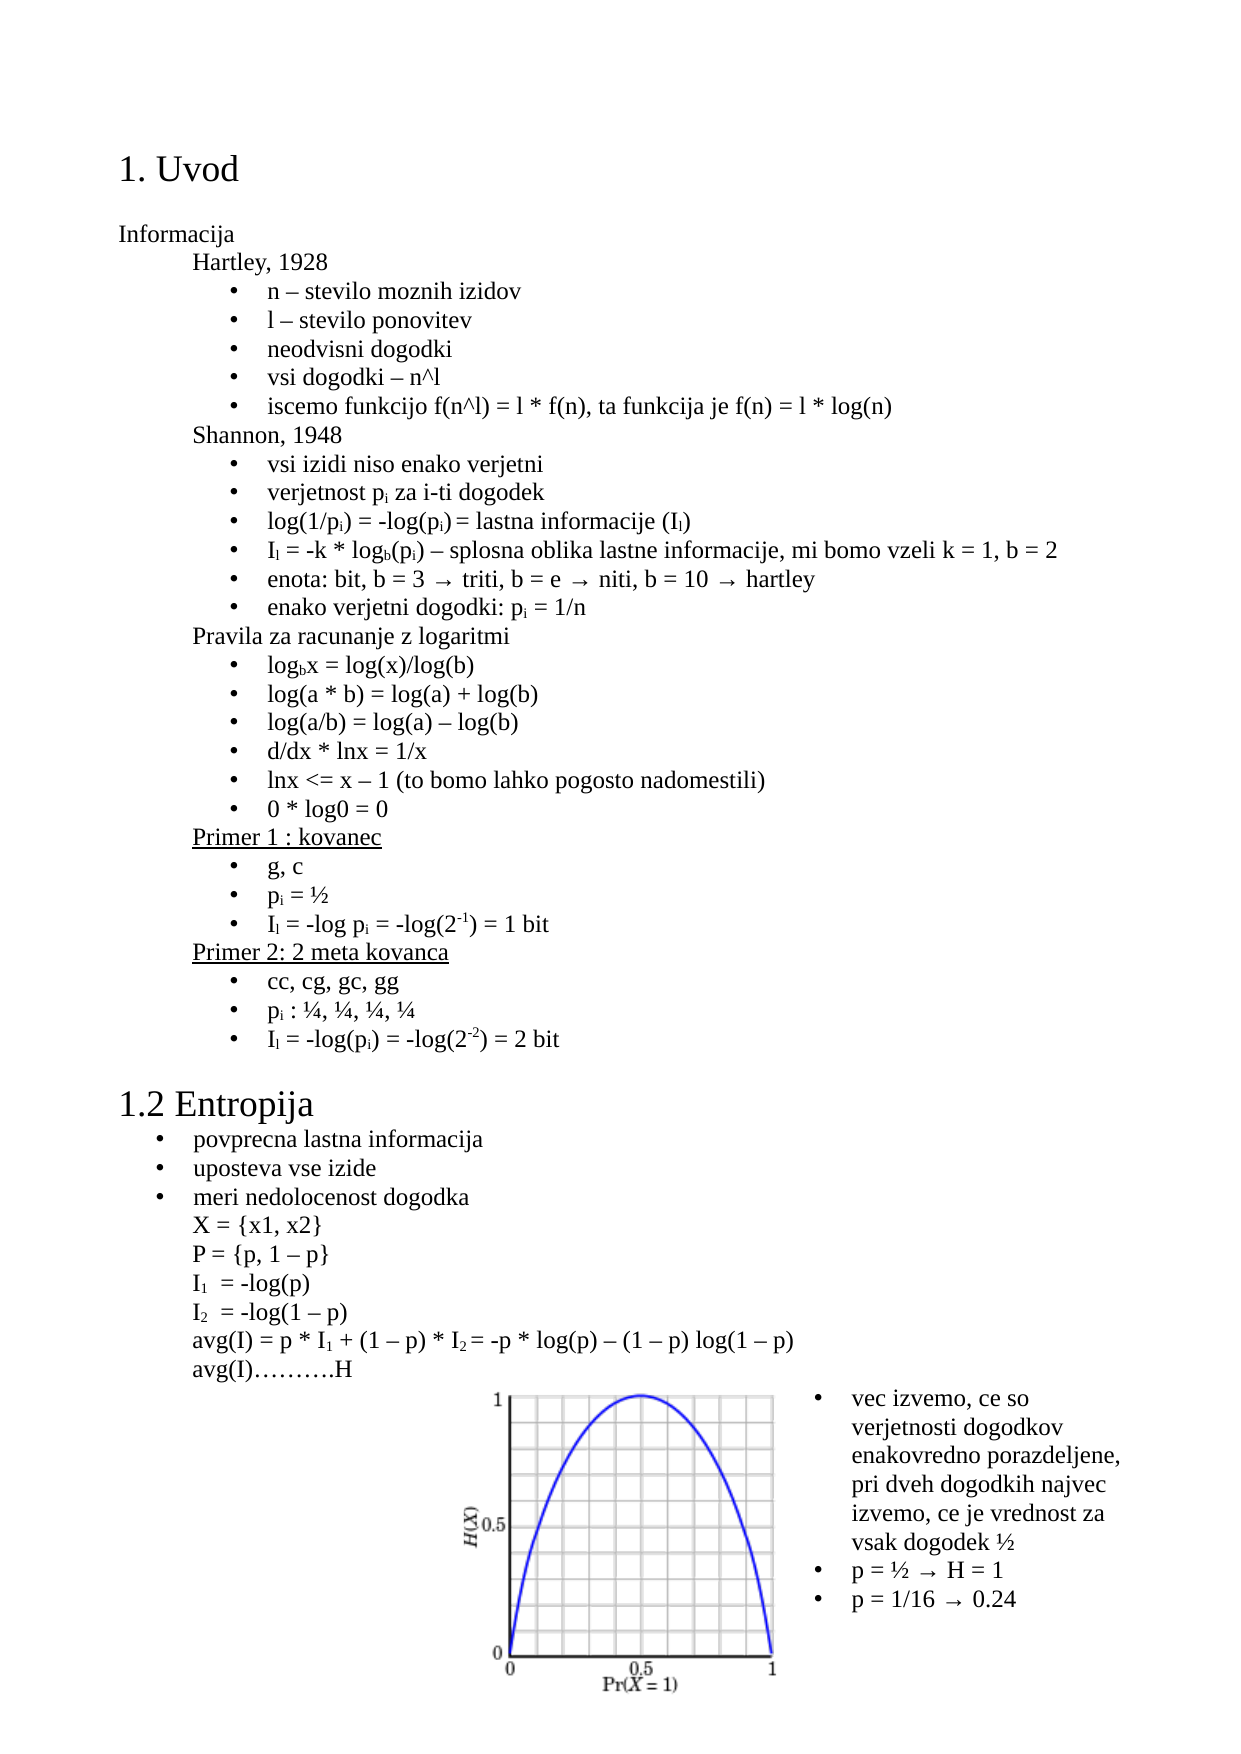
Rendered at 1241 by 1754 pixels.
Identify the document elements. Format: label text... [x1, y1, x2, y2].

text 1.2 Entropija [118, 1081, 1122, 1124]
text Informacija [118, 219, 1122, 247]
text Shannon, 1948 [118, 420, 1122, 449]
list Il = -log(pi) = -log(2-2) = 2 bit [229, 1024, 1122, 1052]
list vsi izidi niso enako verjetni [229, 449, 1122, 477]
list log(a/b) = log(a) – log(b) [229, 707, 1122, 736]
list vec izvemo, ce so verjetnosti dogodkov enakovredno porazdeljene, pri dveh dogodkih najvec izvemo, ce je vrednost za vsak dogodek ½ [777, 1383, 1122, 1556]
text I2 = -log(1 – p) [118, 1297, 1122, 1326]
list pi : ¼, ¼, ¼, ¼ [229, 995, 1122, 1024]
text avg(I) = p * I1 + (1 – p) * I2 = -p * log(p) – (1 – p) log(1 – p) [118, 1326, 1122, 1354]
list cc, cg, gc, gg [229, 966, 1122, 995]
list log(1/pi) = -log(pi) = lastna informacije (Il) [229, 506, 1122, 535]
list p = 1/16 → 0.24 [777, 1584, 1122, 1613]
list Il = -log pi = -log(2-1) = 1 bit [229, 909, 1122, 937]
text I1 = -log(p) [118, 1268, 1122, 1297]
list vsi dogodki – n^l [229, 362, 1122, 391]
list povprecna lastna informacija [156, 1124, 1122, 1153]
list [156, 1383, 463, 1556]
list meri nedolocenost dogodka [156, 1182, 1122, 1211]
list g, c [229, 851, 1122, 880]
list uposteva vse izide [156, 1153, 1122, 1182]
list enota: bit, b = 3 → triti, b = e → niti, b = 10 → hartley [229, 564, 1122, 592]
list Il = -k * logb(pi) – splosna oblika lastne informacije, mi bomo vzeli k = 1, b = 2 [229, 535, 1122, 564]
list verjetnost pi za i-ti dogodek [229, 477, 1122, 506]
text Primer 2: 2 meta kovanca [118, 937, 1122, 966]
list iscemo funkcijo f(n^l) = l * f(n), ta funkcija je f(n) = l * log(n) [229, 391, 1122, 420]
list l – stevilo ponovitev [229, 305, 1122, 334]
list enako verjetni dogodki: pi = 1/n [229, 592, 1122, 621]
list logbx = log(x)/log(b) [229, 650, 1122, 679]
list p = ½ → H = 1 [777, 1556, 1122, 1584]
list log(a * b) = log(a) + log(b) [229, 679, 1122, 707]
list d/dx * lnx = 1/x [229, 736, 1122, 765]
text Hartley, 1928 [118, 247, 1122, 276]
list pi = ½ [229, 880, 1122, 909]
text Pravila za racunanje z logaritmi [118, 621, 1122, 650]
text Primer 1 : kovanec [118, 822, 1122, 851]
list 0 * log0 = 0 [229, 794, 1122, 822]
text 1. Uvod [118, 147, 1122, 190]
list n – stevilo moznih izidov [229, 276, 1122, 305]
list neodvisni dogodki [229, 334, 1122, 362]
list [156, 1584, 463, 1613]
list [156, 1556, 463, 1584]
text X = {x1, x2} [118, 1211, 1122, 1239]
picture [463, 1383, 777, 1696]
list lnx <= x – 1 (to bomo lahko pogosto nadomestili) [229, 765, 1122, 794]
text avg(I)……….H [118, 1354, 1122, 1383]
text P = {p, 1 – p} [118, 1239, 1122, 1268]
